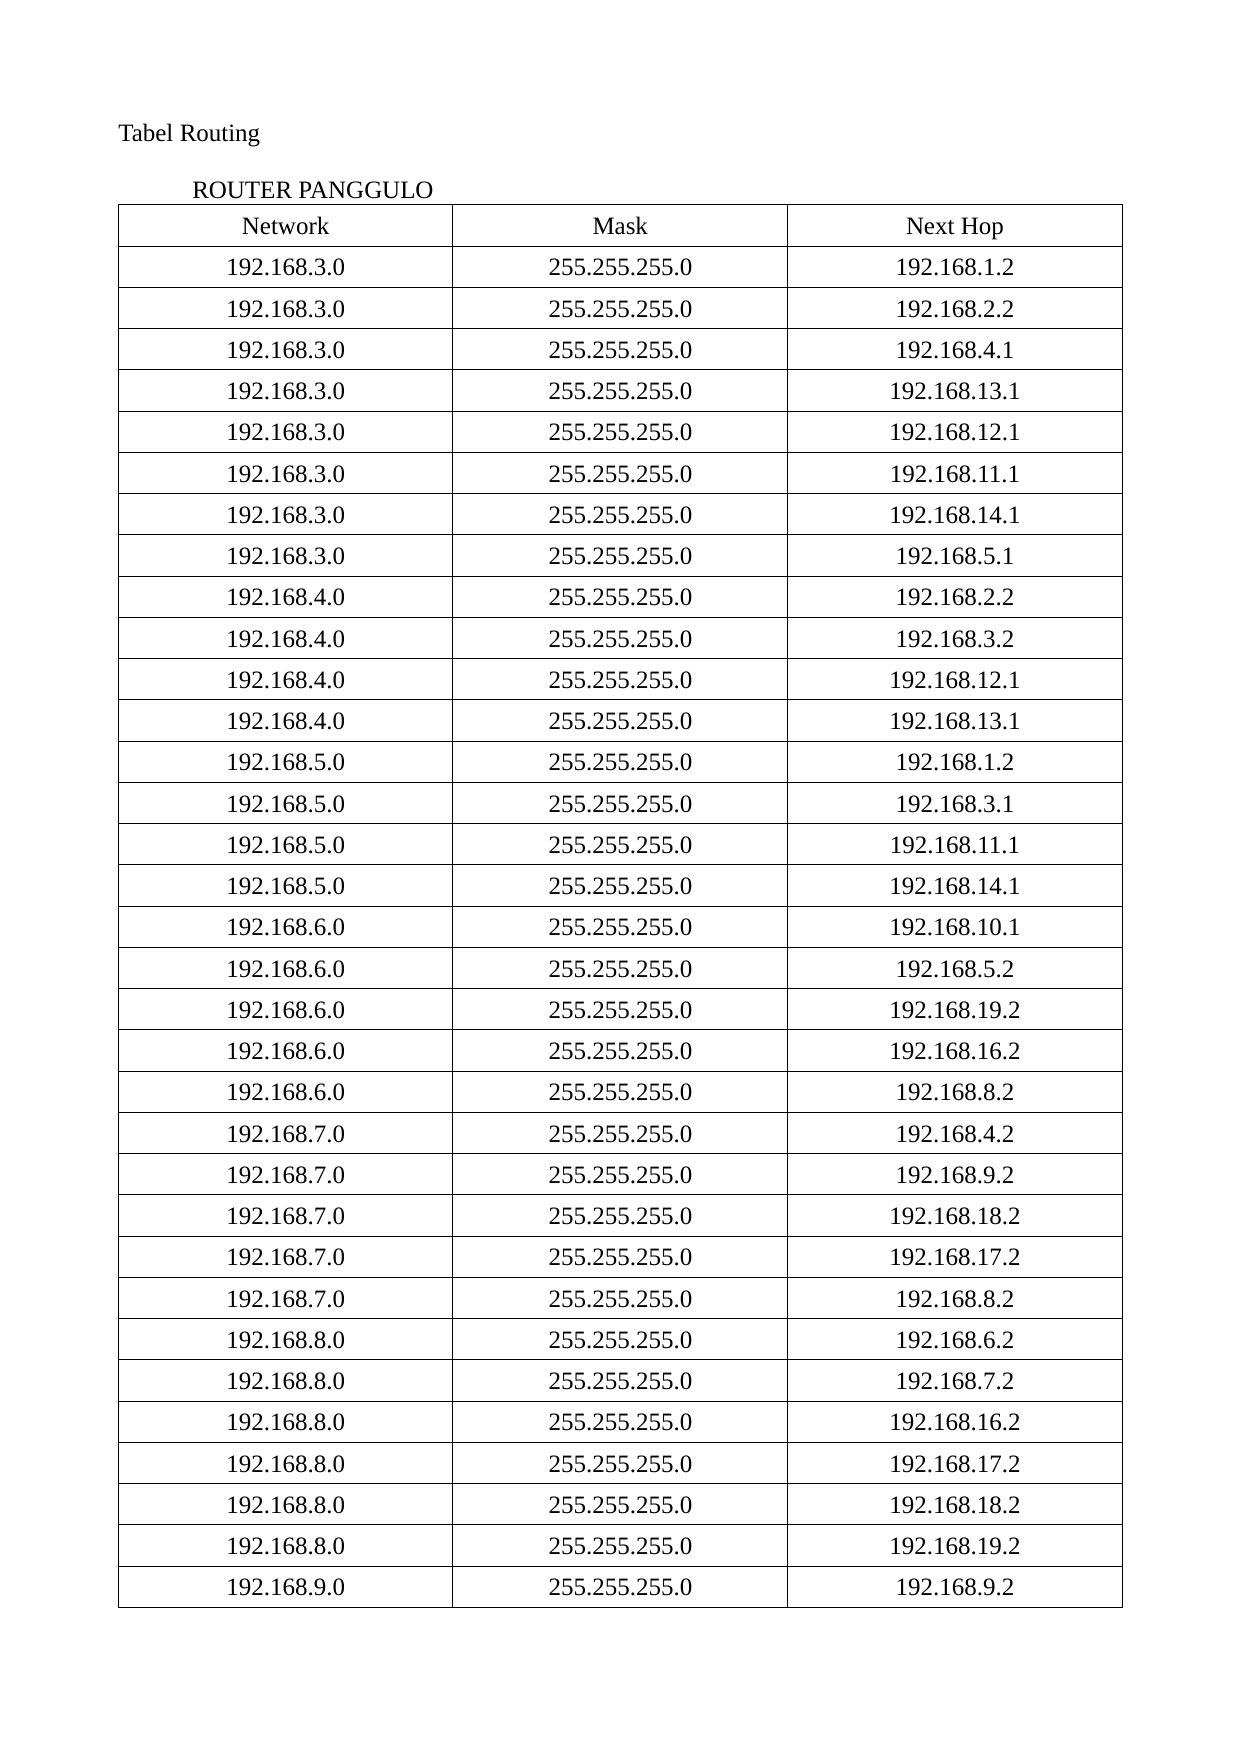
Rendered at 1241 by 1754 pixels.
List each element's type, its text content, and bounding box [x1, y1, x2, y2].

table_cell 255.255.255.0 [453, 659, 787, 699]
table_cell 192.168.13.1 [788, 370, 1122, 411]
table_cell 192.168.14.1 [788, 865, 1122, 906]
table_cell 192.168.3.0 [119, 494, 452, 534]
table_cell 192.168.3.0 [119, 453, 452, 493]
table_cell 255.255.255.0 [453, 783, 787, 823]
table_cell 255.255.255.0 [453, 618, 787, 658]
table_cell 192.168.3.2 [788, 618, 1122, 658]
table_cell 192.168.7.0 [119, 1154, 452, 1194]
table_cell 192.168.12.1 [788, 412, 1122, 452]
table_cell 192.168.7.0 [119, 1278, 452, 1318]
table_cell 192.168.9.2 [788, 1567, 1122, 1607]
table_cell 192.168.4.2 [788, 1113, 1122, 1153]
table_cell 255.255.255.0 [453, 907, 787, 947]
table_cell 192.168.2.2 [788, 577, 1122, 617]
table_cell 192.168.4.0 [119, 700, 452, 741]
table_cell 192.168.4.0 [119, 577, 452, 617]
table_cell 192.168.5.2 [788, 948, 1122, 988]
table_cell 192.168.8.0 [119, 1525, 452, 1566]
table_cell 192.168.5.0 [119, 783, 452, 823]
table_cell 255.255.255.0 [453, 577, 787, 617]
table_cell 192.168.5.1 [788, 535, 1122, 576]
table_cell 255.255.255.0 [453, 453, 787, 493]
table_cell 192.168.3.0 [119, 370, 452, 411]
table_cell 192.168.14.1 [788, 494, 1122, 534]
table_cell 192.168.8.0 [119, 1443, 452, 1483]
table_cell 192.168.3.0 [119, 412, 452, 452]
table_header Next Hop [788, 205, 1122, 246]
table_cell 192.168.8.2 [788, 1278, 1122, 1318]
table_cell 192.168.8.0 [119, 1360, 452, 1401]
table_cell 255.255.255.0 [453, 1484, 787, 1524]
table_cell 192.168.17.2 [788, 1237, 1122, 1277]
table_cell 255.255.255.0 [453, 700, 787, 741]
table_cell 192.168.6.0 [119, 989, 452, 1029]
table_cell 192.168.11.1 [788, 824, 1122, 864]
table_cell 255.255.255.0 [453, 865, 787, 906]
table_cell 192.168.10.1 [788, 907, 1122, 947]
table_cell 192.168.11.1 [788, 453, 1122, 493]
table_cell 192.168.1.2 [788, 742, 1122, 782]
table_cell 255.255.255.0 [453, 247, 787, 287]
table_cell 255.255.255.0 [453, 948, 787, 988]
table_cell 255.255.255.0 [453, 1154, 787, 1194]
table_cell 192.168.7.0 [119, 1195, 452, 1236]
text ROUTER PANGGULO [118, 176, 1122, 204]
table_cell 192.168.8.0 [119, 1484, 452, 1524]
table_cell 192.168.3.0 [119, 329, 452, 369]
table_cell 192.168.1.2 [788, 247, 1122, 287]
table_cell 192.168.4.0 [119, 659, 452, 699]
table_cell 192.168.19.2 [788, 1525, 1122, 1566]
table_cell 192.168.18.2 [788, 1195, 1122, 1236]
table_cell 255.255.255.0 [453, 1072, 787, 1112]
table_header Network [119, 205, 452, 246]
table_cell 255.255.255.0 [453, 1567, 787, 1607]
table_cell 192.168.8.0 [119, 1402, 452, 1442]
table_cell 255.255.255.0 [453, 824, 787, 864]
table_cell 192.168.7.2 [788, 1360, 1122, 1401]
table_cell 255.255.255.0 [453, 370, 787, 411]
table_cell 192.168.6.2 [788, 1319, 1122, 1359]
table_cell 192.168.8.2 [788, 1072, 1122, 1112]
table_cell 192.168.6.0 [119, 1072, 452, 1112]
table_cell 255.255.255.0 [453, 288, 787, 328]
table_cell 192.168.2.2 [788, 288, 1122, 328]
table_cell 192.168.3.0 [119, 288, 452, 328]
table_cell 255.255.255.0 [453, 989, 787, 1029]
text Tabel Routing [118, 118, 1122, 147]
table_cell 255.255.255.0 [453, 1195, 787, 1236]
table_cell 192.168.5.0 [119, 824, 452, 864]
table_cell 255.255.255.0 [453, 1113, 787, 1153]
table_cell 192.168.18.2 [788, 1484, 1122, 1524]
table_cell 255.255.255.0 [453, 494, 787, 534]
table_cell 192.168.6.0 [119, 1030, 452, 1071]
table_cell 192.168.5.0 [119, 742, 452, 782]
table_cell 192.168.9.0 [119, 1567, 452, 1607]
table_cell 192.168.3.0 [119, 247, 452, 287]
table_cell 255.255.255.0 [453, 1443, 787, 1483]
table_cell 192.168.7.0 [119, 1113, 452, 1153]
table_cell 192.168.7.0 [119, 1237, 452, 1277]
table_cell 255.255.255.0 [453, 329, 787, 369]
table_cell 255.255.255.0 [453, 535, 787, 576]
table_cell 192.168.16.2 [788, 1402, 1122, 1442]
table_cell 192.168.4.1 [788, 329, 1122, 369]
table_cell 192.168.4.0 [119, 618, 452, 658]
table_cell 192.168.16.2 [788, 1030, 1122, 1071]
table_cell 192.168.5.0 [119, 865, 452, 906]
table_cell 255.255.255.0 [453, 1237, 787, 1277]
table_cell 192.168.9.2 [788, 1154, 1122, 1194]
table_header Mask [453, 205, 787, 246]
table_cell 255.255.255.0 [453, 1030, 787, 1071]
table_cell 255.255.255.0 [453, 1319, 787, 1359]
table_cell 255.255.255.0 [453, 1402, 787, 1442]
table_cell 192.168.12.1 [788, 659, 1122, 699]
table_cell 192.168.13.1 [788, 700, 1122, 741]
table_cell 192.168.3.0 [119, 535, 452, 576]
table_cell 192.168.17.2 [788, 1443, 1122, 1483]
table_cell 255.255.255.0 [453, 412, 787, 452]
table_cell 255.255.255.0 [453, 1278, 787, 1318]
table_cell 192.168.19.2 [788, 989, 1122, 1029]
table_cell 192.168.8.0 [119, 1319, 452, 1359]
table_cell 255.255.255.0 [453, 1525, 787, 1566]
table_cell 192.168.6.0 [119, 907, 452, 947]
table_cell 192.168.6.0 [119, 948, 452, 988]
table_cell 255.255.255.0 [453, 742, 787, 782]
table_cell 255.255.255.0 [453, 1360, 787, 1401]
table_cell 192.168.3.1 [788, 783, 1122, 823]
